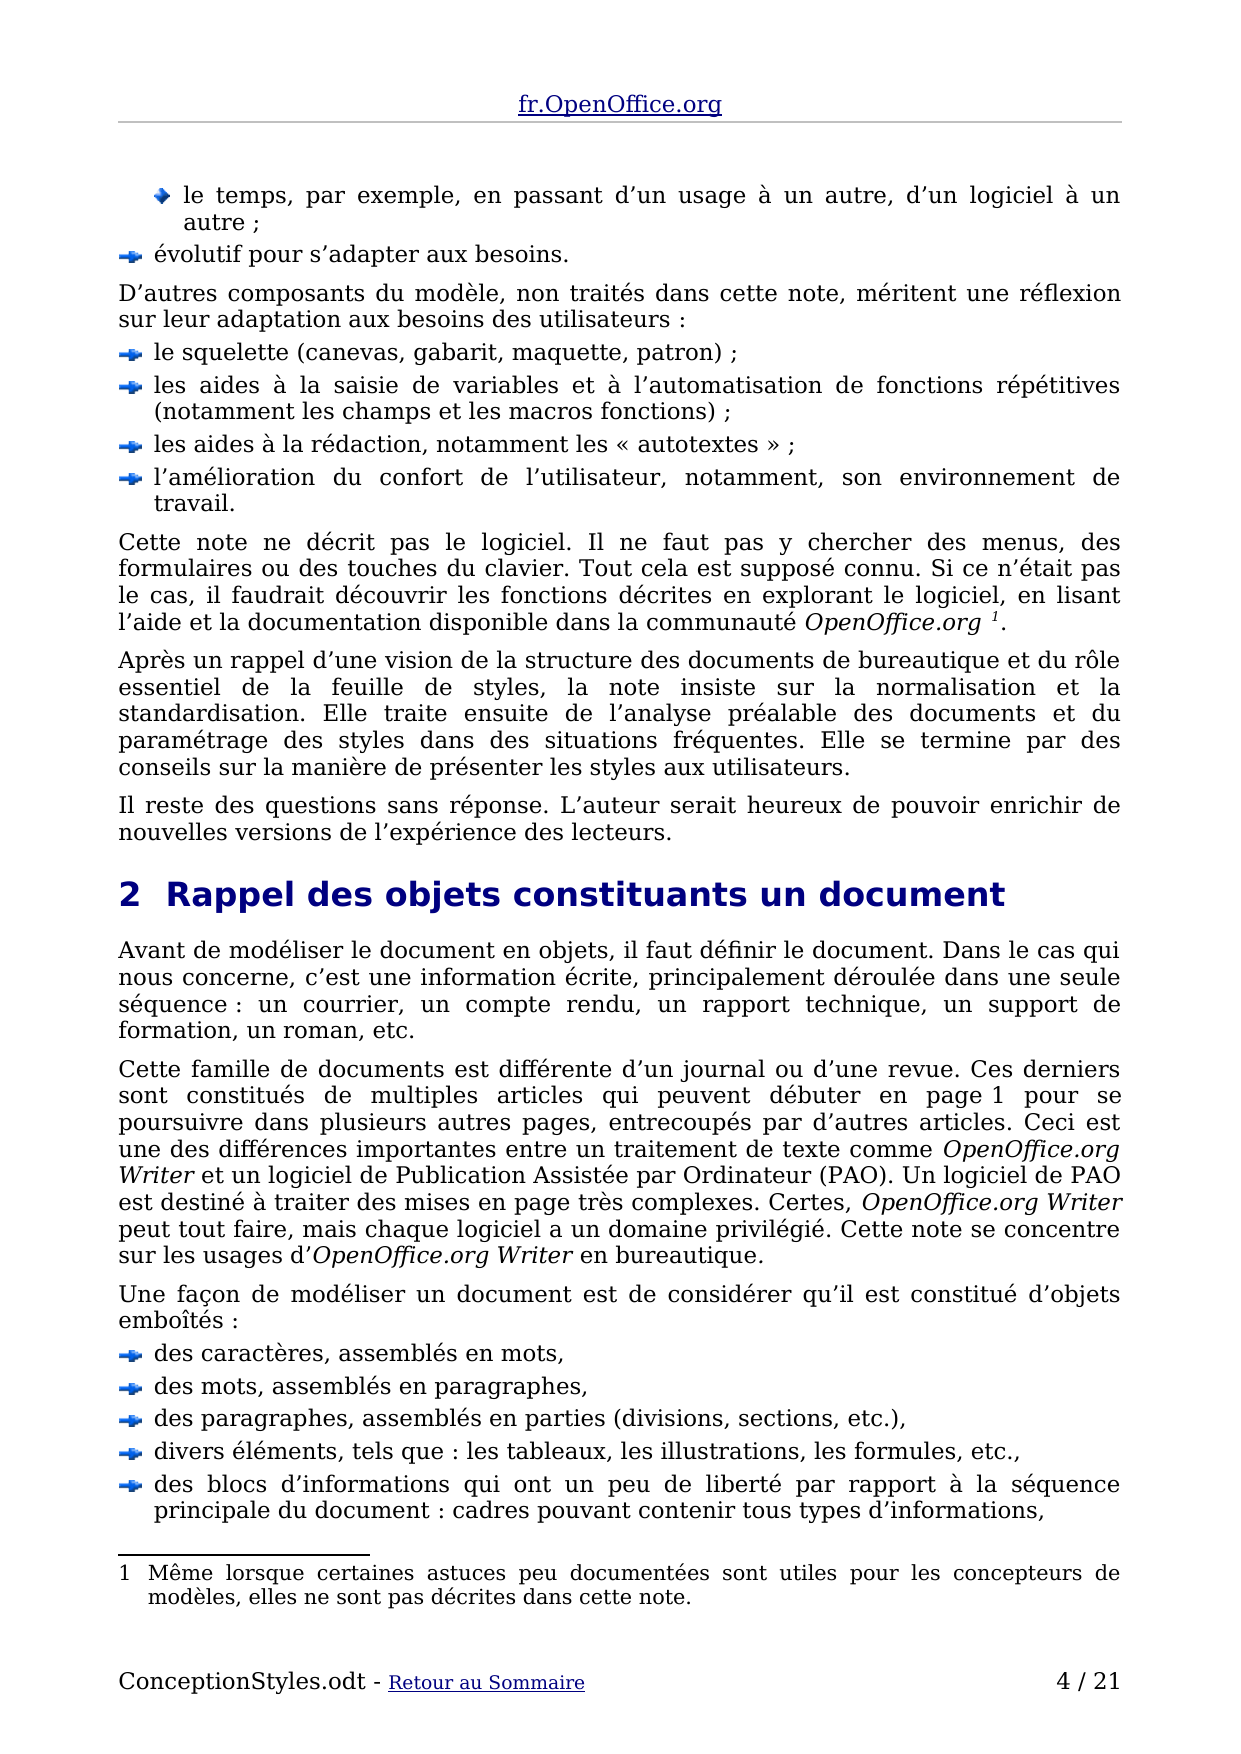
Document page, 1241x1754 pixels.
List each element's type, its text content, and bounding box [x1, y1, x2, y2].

list évolutif pour s’adapter aux besoins. [118, 241, 1122, 268]
text Même lorsque certaines astuces peu documentées sont utiles pour les concepteurs de modèles, elles ne sont pas décrites dans cette note. [118, 1561, 1122, 1609]
picture [119, 1350, 142, 1362]
picture [119, 1448, 142, 1460]
picture [119, 1480, 142, 1492]
picture [119, 349, 142, 361]
text Il reste des questions sans réponse. L’auteur serait heureux de pouvoir enrichir de nouvelles versions de l’expérience des lecteurs. [118, 792, 1122, 846]
list des paragraphes, assemblés en parties (divisions, sections, etc.), [118, 1406, 1122, 1432]
list divers éléments, tels que : les tableaux, les illustrations, les formules, etc., [118, 1438, 1122, 1465]
subtitle Une façon de modéliser un document est de considérer qu’il est constitué d’objets emboîtés : [118, 1281, 1122, 1334]
subtitle D’autres composants du modèle, non traités dans cette note, méritent une réflexion sur leur adaptation aux besoins des utilisateurs : [118, 280, 1122, 333]
list des mots, assemblés en paragraphes, [118, 1373, 1122, 1399]
picture [119, 251, 142, 263]
subtitle Rappel des objets constituants un document [118, 875, 1122, 914]
text Après un rappel d’une vision de la structure des documents de bureautique et du rôle essentiel de la feuille de styles, la note insiste sur la normalisation et la standardisation. Elle traite ensuite de l’analyse préalable des documents et du paramétrage des styles dans des situations fréquentes. Elle se termine par des conseils sur la manière de présenter les styles aux utilisateurs. [118, 647, 1122, 781]
picture [119, 381, 142, 394]
list les aides à la saisie de variables et à l’automatisation de fonctions répétitives (notamment les champs et les macros fonctions) ; [118, 372, 1122, 425]
list l’amélioration du confort de l’utilisateur, notamment, son environnement de travail. [118, 464, 1122, 517]
list des caractères, assemblés en mots, [118, 1340, 1122, 1367]
text Cette note ne décrit pas le logiciel. Il ne faut pas y chercher des menus, des formulaires ou des touches du clavier. Tout cela est supposé connu. Si ce n’était pas le cas, il faudrait découvrir les fonctions décrites en explorant le logiciel, en lisant l’aide et la documentation disponible dans la communauté OpenOffice.org . [118, 529, 1122, 635]
subtitle Avant de modéliser le document en objets, il faut définir le document. Dans le cas qui nous concerne, c’est une information écrite, principalement déroulée dans une seule séquence : un courrier, un compte rendu, un rapport technique, un support de formation, un roman, etc. [118, 937, 1122, 1044]
subtitle Cette famille de documents est différente d’un journal ou d’une revue. Ces derniers sont constitués de multiples articles qui peuvent débuter en page 1 pour se poursuivre dans plusieurs autres pages, entrecoupés par d’autres articles. Ceci est une des différences importantes entre un traitement de texte comme OpenOffice.org Writer et un logiciel de Publication Assistée par Ordinateur (PAO). Un logiciel de PAO est destiné à traiter des mises en page très complexes. Certes, OpenOffice.org Writer peut tout faire, mais chaque logiciel a un domaine privilégié. Cette note se concentre sur les usages d’OpenOffice.org Writer en bureautique. [118, 1056, 1122, 1269]
picture [119, 441, 142, 453]
list des blocs d’informations qui ont un peu de liberté par rapport à la séquence principale du document : cadres pouvant contenir tous types d’informations, [118, 1471, 1122, 1524]
picture [119, 473, 142, 485]
list les aides à la rédaction, notamment les « autotextes » ; [118, 431, 1122, 458]
picture [154, 188, 170, 204]
list le squelette (canevas, gabarit, maquette, patron) ; [118, 339, 1122, 366]
picture [119, 1383, 142, 1395]
picture [119, 1415, 142, 1427]
list le temps, par exemple, en passant d’un usage à un autre, d’un logiciel à un autre ; [153, 182, 1122, 236]
